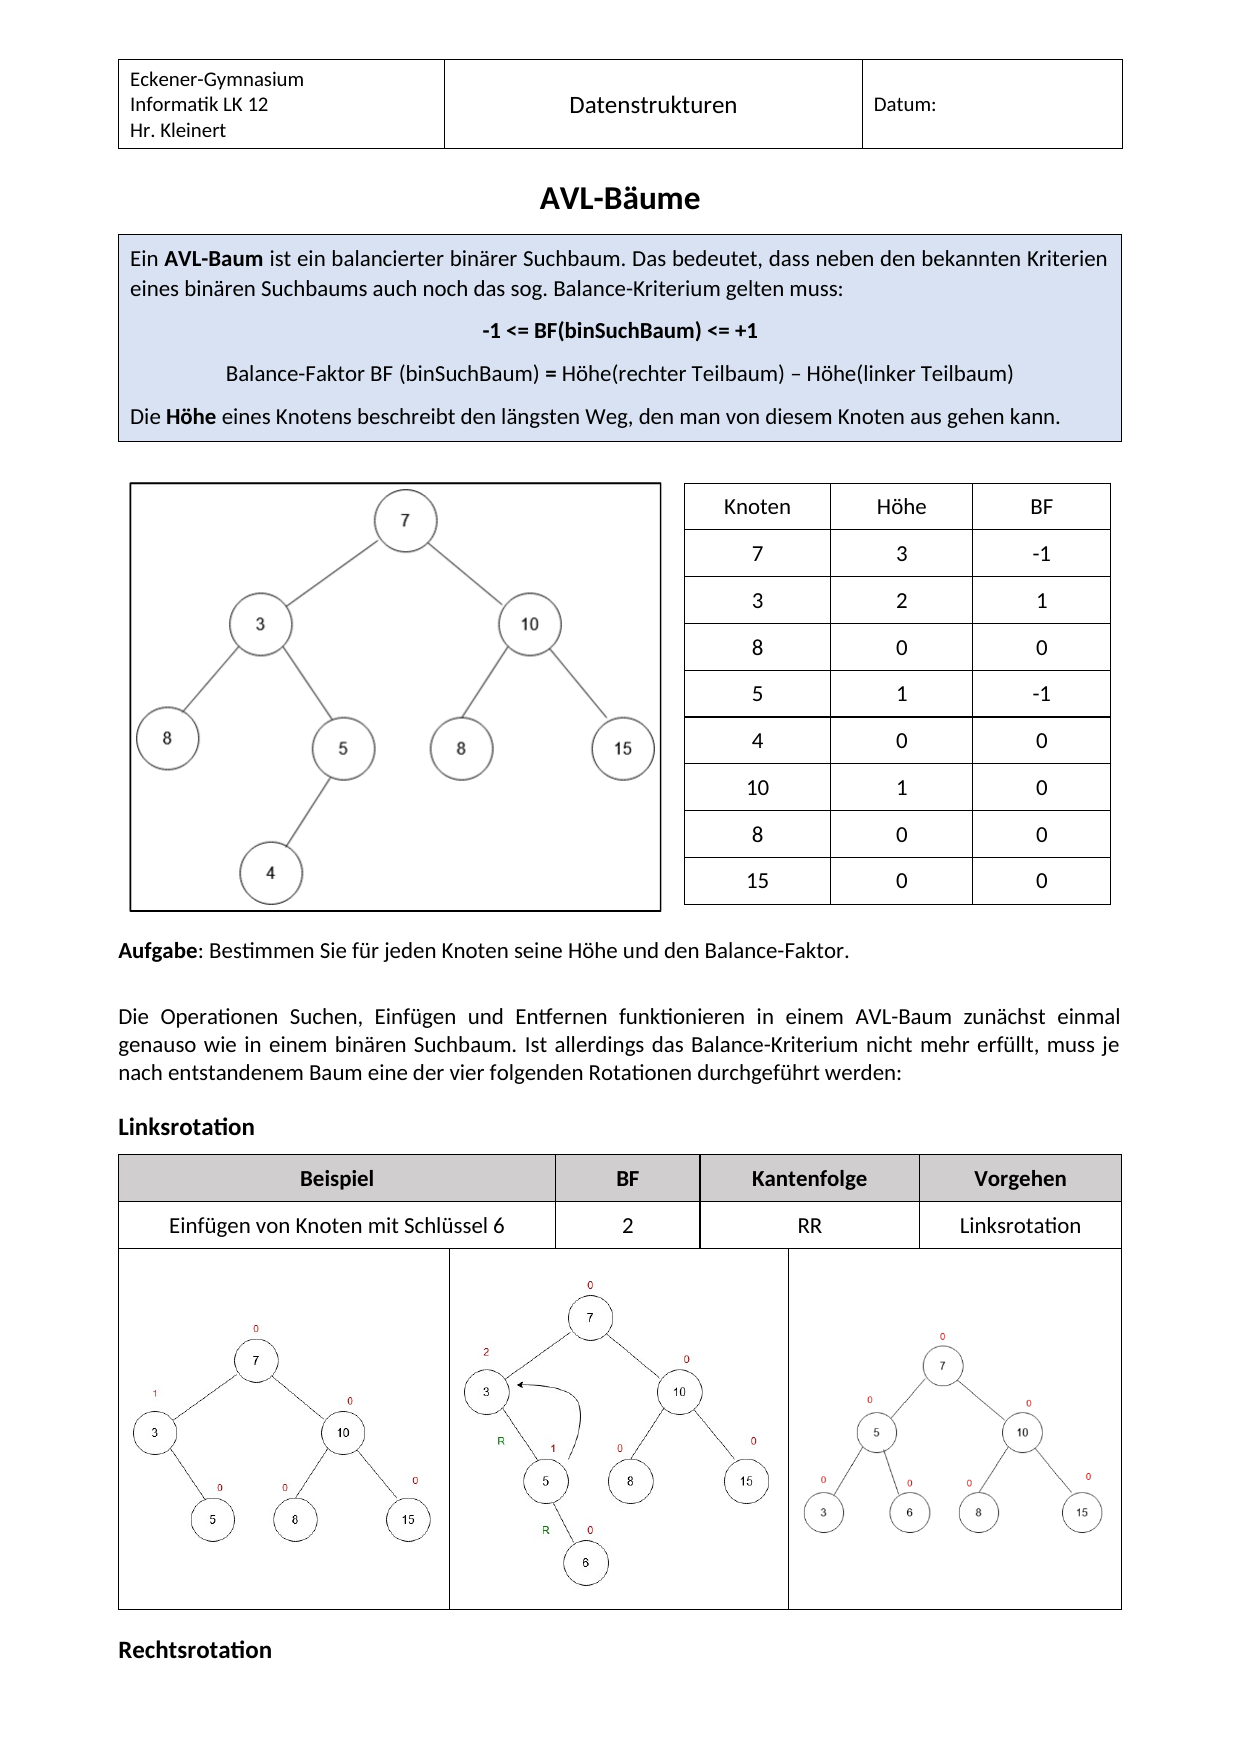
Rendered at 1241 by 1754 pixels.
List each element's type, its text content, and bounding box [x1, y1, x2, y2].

text Aufgabe: Bestimmen Sie für jeden Knoten seine Höhe und den Balance-Faktor. [118, 937, 1122, 964]
table_cell 0 [973, 624, 1110, 669]
table_cell 0 [831, 718, 972, 763]
table_cell [119, 1249, 449, 1608]
table_cell 0 [973, 858, 1110, 903]
table_cell 15 [685, 858, 830, 903]
table_cell 2 [831, 577, 972, 623]
table_cell Einfügen von Knoten mit Schlüssel 6 [119, 1202, 555, 1248]
table_header Ein AVL-Baum ist ein balancierter binärer Suchbaum. Das bedeutet, dass neben den bekannten Kriterien eines binären Suchbaums auch noch das sog. Balance-Kriterium gelten muss: -1 <= BF(binSuchBaum) <= +1 Balance-Faktor BF (binSuchBaum) = Höhe(rechter Teilbaum) – Höhe(linker Teilbaum) Die Höhe eines Knotens beschreibt den längsten Weg, den man von diesem Knoten aus gehen kann. [119, 235, 1121, 441]
table_cell 5 [685, 671, 830, 716]
table_cell RR [701, 1202, 919, 1248]
table_cell -1 [973, 530, 1110, 576]
table_cell 8 [685, 811, 830, 857]
table_cell 1 [831, 671, 972, 716]
table_header Vorgehen [920, 1155, 1121, 1201]
table_header [662, 483, 673, 912]
table_cell 0 [973, 718, 1110, 763]
table_header BF [973, 484, 1110, 529]
table_cell Linksrotation [920, 1202, 1121, 1248]
table_cell [789, 1249, 1121, 1608]
text AVL-Bäume [118, 177, 1122, 218]
table_cell 0 [831, 624, 972, 669]
text Linksrotation [118, 1111, 1122, 1142]
table_header [673, 483, 1122, 912]
table_cell [450, 1249, 788, 1608]
table_cell 8 [685, 624, 830, 669]
picture [460, 1269, 780, 1589]
table_header BF [556, 1155, 699, 1201]
text Rechtsrotation [118, 1634, 1122, 1665]
table_cell 3 [831, 530, 972, 576]
table_cell 7 [685, 530, 830, 576]
table_header Beispiel [119, 1155, 555, 1201]
table_cell 10 [685, 764, 830, 810]
table_cell 2 [556, 1202, 699, 1248]
table_cell 3 [685, 577, 830, 623]
table_cell 0 [831, 811, 972, 857]
table_header [118, 483, 129, 912]
table_cell 4 [685, 718, 830, 763]
picture [129, 482, 662, 912]
table_cell 0 [973, 811, 1110, 857]
table_cell 1 [831, 764, 972, 810]
text Die Operationen Suchen, Einfügen und Entfernen funktionieren in einem AVL-Baum zunächst einmal genauso wie in einem binären Suchbaum. Ist allerdings das Balance-Kriterium nicht mehr erfüllt, muss je nach entstandenem Baum eine der vier folgenden Rotationen durchgeführt werden: [118, 1002, 1122, 1086]
table_header Kantenfolge [701, 1155, 919, 1201]
picture [129, 1313, 441, 1545]
table_cell 1 [973, 577, 1110, 623]
table_cell -1 [973, 671, 1110, 716]
table_header Höhe [831, 484, 972, 529]
table_header Knoten [685, 484, 830, 529]
picture [800, 1322, 1112, 1536]
table_cell 0 [973, 764, 1110, 810]
table_cell 0 [831, 858, 972, 903]
